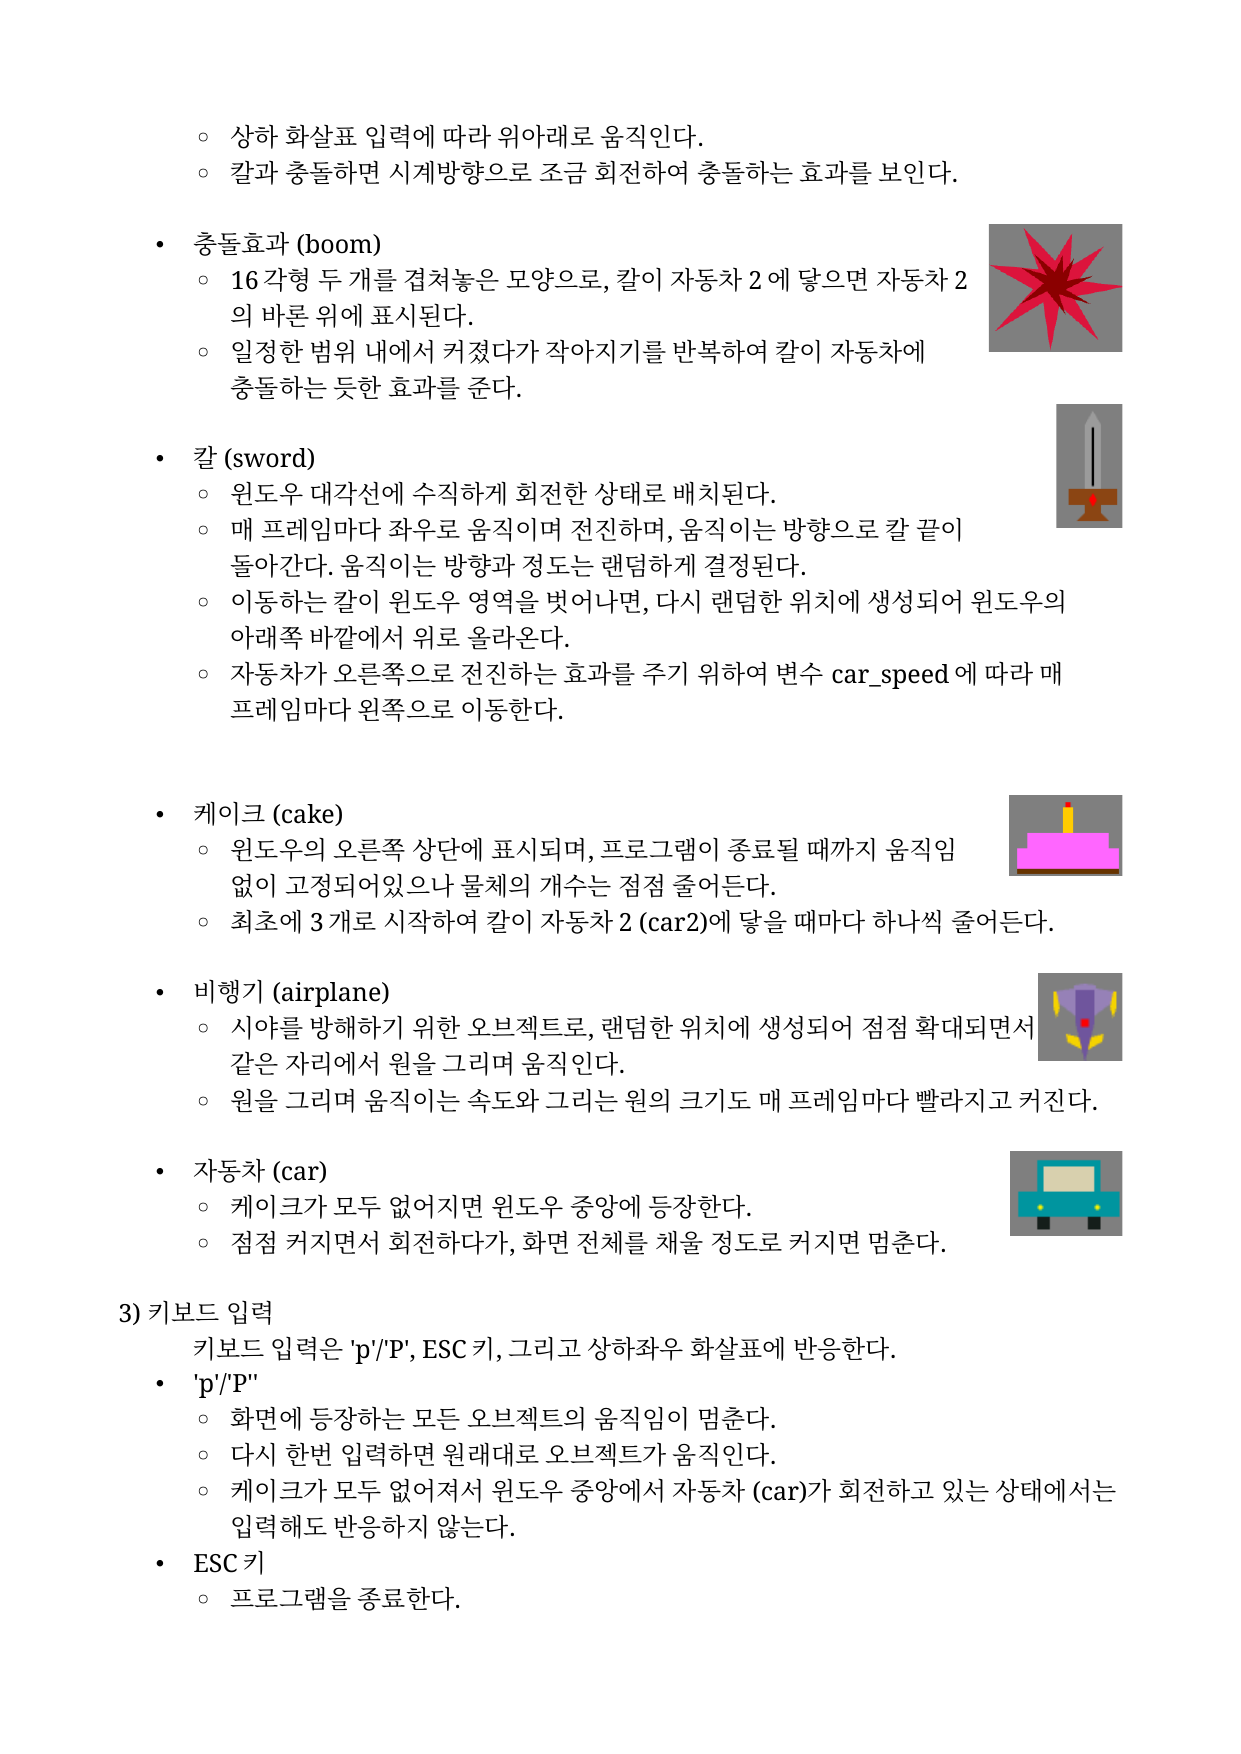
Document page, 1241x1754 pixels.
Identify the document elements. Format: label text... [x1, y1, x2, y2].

list 이동하는 칼이 윈도우 영역을 벗어나면, 다시 랜덤한 위치에 생성되어 윈도우의 아래쪽 바깥에서 위로 올라온다. [193, 583, 1122, 655]
list 상하 화살표 입력에 따라 위아래로 움직인다. [193, 118, 1122, 154]
list 윈도우 대각선에 수직하게 회전한 상태로 배치된다. [193, 474, 1056, 511]
list 케이크가 모두 없어져서 윈도우 중앙에서 자동차 (car)가 회전하고 있는 상태에서는 입력해도 반응하지 않는다. [193, 1472, 1122, 1544]
list 원을 그리며 움직이는 속도와 그리는 원의 크기도 매 프레임마다 빨라지고 커진다. [193, 1081, 1122, 1117]
list 윈도우의 오른쪽 상단에 표시되며, 프로그램이 종료될 때까지 움직임 없이 고정되어있으나 물체의 개수는 점점 줄어든다. [193, 831, 1122, 903]
picture [988, 224, 1123, 352]
list 'p'/'P'' [156, 1366, 1122, 1400]
list 최초에 3개로 시작하여 칼이 자동차2 (car2)에 닿을 때마다 하나씩 줄어든다. [193, 903, 1122, 939]
list 자동차 (car) [156, 1151, 1010, 1187]
list 비행기 (airplane) [156, 973, 1038, 1009]
picture [1010, 1151, 1123, 1236]
list 자동차가 오른쪽으로 전진하는 효과를 주기 위하여 변수 car_speed에 따라 매 프레임마다 왼쪽으로 이동한다. [193, 655, 1122, 727]
list 매 프레임마다 좌우로 움직이며 전진하며, 움직이는 방향으로 칼 끝이 돌아간다. 움직이는 방향과 정도는 랜덤하게 결정된다. [193, 511, 1122, 583]
picture [1038, 973, 1123, 1061]
list 다시 한번 입력하면 원래대로 오브젝트가 움직인다. [193, 1436, 1122, 1472]
list 시야를 방해하기 위한 오브젝트로, 랜덤한 위치에 생성되어 점점 확대되면서 같은 자리에서 원을 그리며 움직인다. [193, 1009, 1122, 1081]
list 점점 커지면서 회전하다가, 화면 전체를 채울 정도로 커지면 멈춘다. [193, 1223, 1122, 1259]
text 키보드 입력은 'p'/'P', ESC키, 그리고 상하좌우 화살표에 반응한다. [118, 1329, 1122, 1366]
picture [1009, 795, 1123, 876]
list 칼과 충돌하면 시계방향으로 조금 회전하여 충돌하는 효과를 보인다. [193, 154, 1122, 190]
list 충돌효과 (boom) [156, 224, 988, 260]
text 3) 키보드 입력 [118, 1293, 1122, 1329]
list 프로그램을 종료한다. [193, 1580, 1122, 1616]
list 케이크가 모두 없어지면 윈도우 중앙에 등장한다. [193, 1187, 1010, 1223]
picture [1056, 404, 1123, 528]
list 화면에 등장하는 모든 오브젝트의 움직임이 멈춘다. [193, 1400, 1122, 1436]
list 일정한 범위 내에서 커졌다가 작아지기를 반복하여 칼이 자동차에 충돌하는 듯한 효과를 준다. [193, 332, 1122, 404]
list 16각형 두 개를 겹쳐놓은 모양으로, 칼이 자동차2에 닿으면 자동차2의 바론 위에 표시된다. [193, 260, 988, 332]
list 케이크 (cake) [156, 795, 1009, 831]
list 칼 (sword) [156, 438, 1056, 474]
list ESC키 [156, 1544, 1122, 1580]
